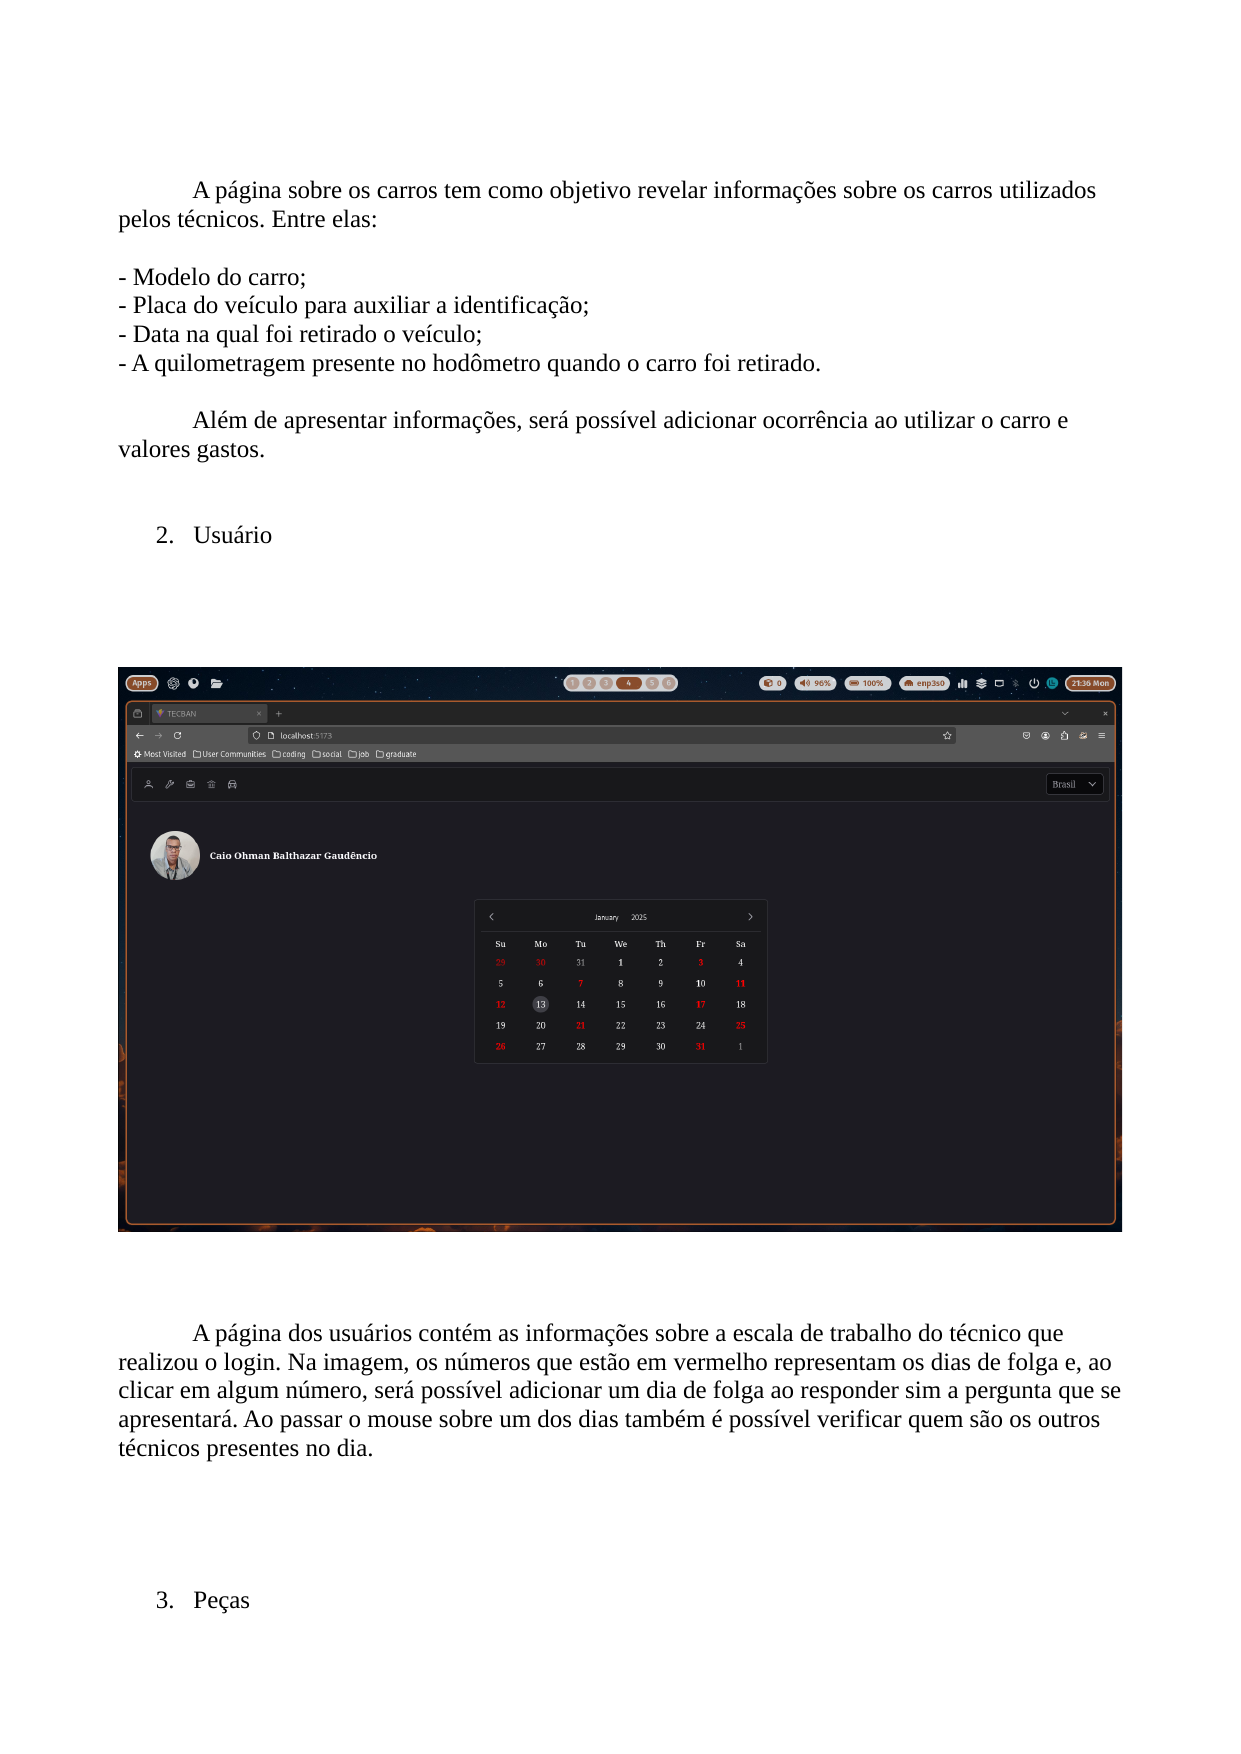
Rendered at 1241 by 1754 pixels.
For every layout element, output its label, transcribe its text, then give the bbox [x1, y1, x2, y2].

list Usuário [156, 521, 1122, 549]
text A página sobre os carros tem como objetivo revelar informações sobre os carros utilizados pelos técnicos. Entre elas: [118, 176, 1122, 233]
text - Data na qual foi retirado o veículo; [118, 319, 1122, 348]
text - Modelo do carro; [118, 262, 1122, 291]
list Peças [156, 1586, 1122, 1614]
text Além de apresentar informações, será possível adicionar ocorrência ao utilizar o carro e valores gastos. [118, 406, 1122, 463]
picture [118, 667, 1123, 1232]
text - A quilometragem presente no hodômetro quando o carro foi retirado. [118, 348, 1122, 377]
text - Placa do veículo para auxiliar a identificação; [118, 291, 1122, 319]
text A página dos usuários contém as informações sobre a escala de trabalho do técnico que realizou o login. Na imagem, os números que estão em vermelho representam os dias de folga e, ao clicar em algum número, será possível adicionar um dia de folga ao responder sim a pergunta que se apresentará. Ao passar o mouse sobre um dos dias também é possível verificar quem são os outros técnicos presentes no dia. [118, 1318, 1122, 1462]
